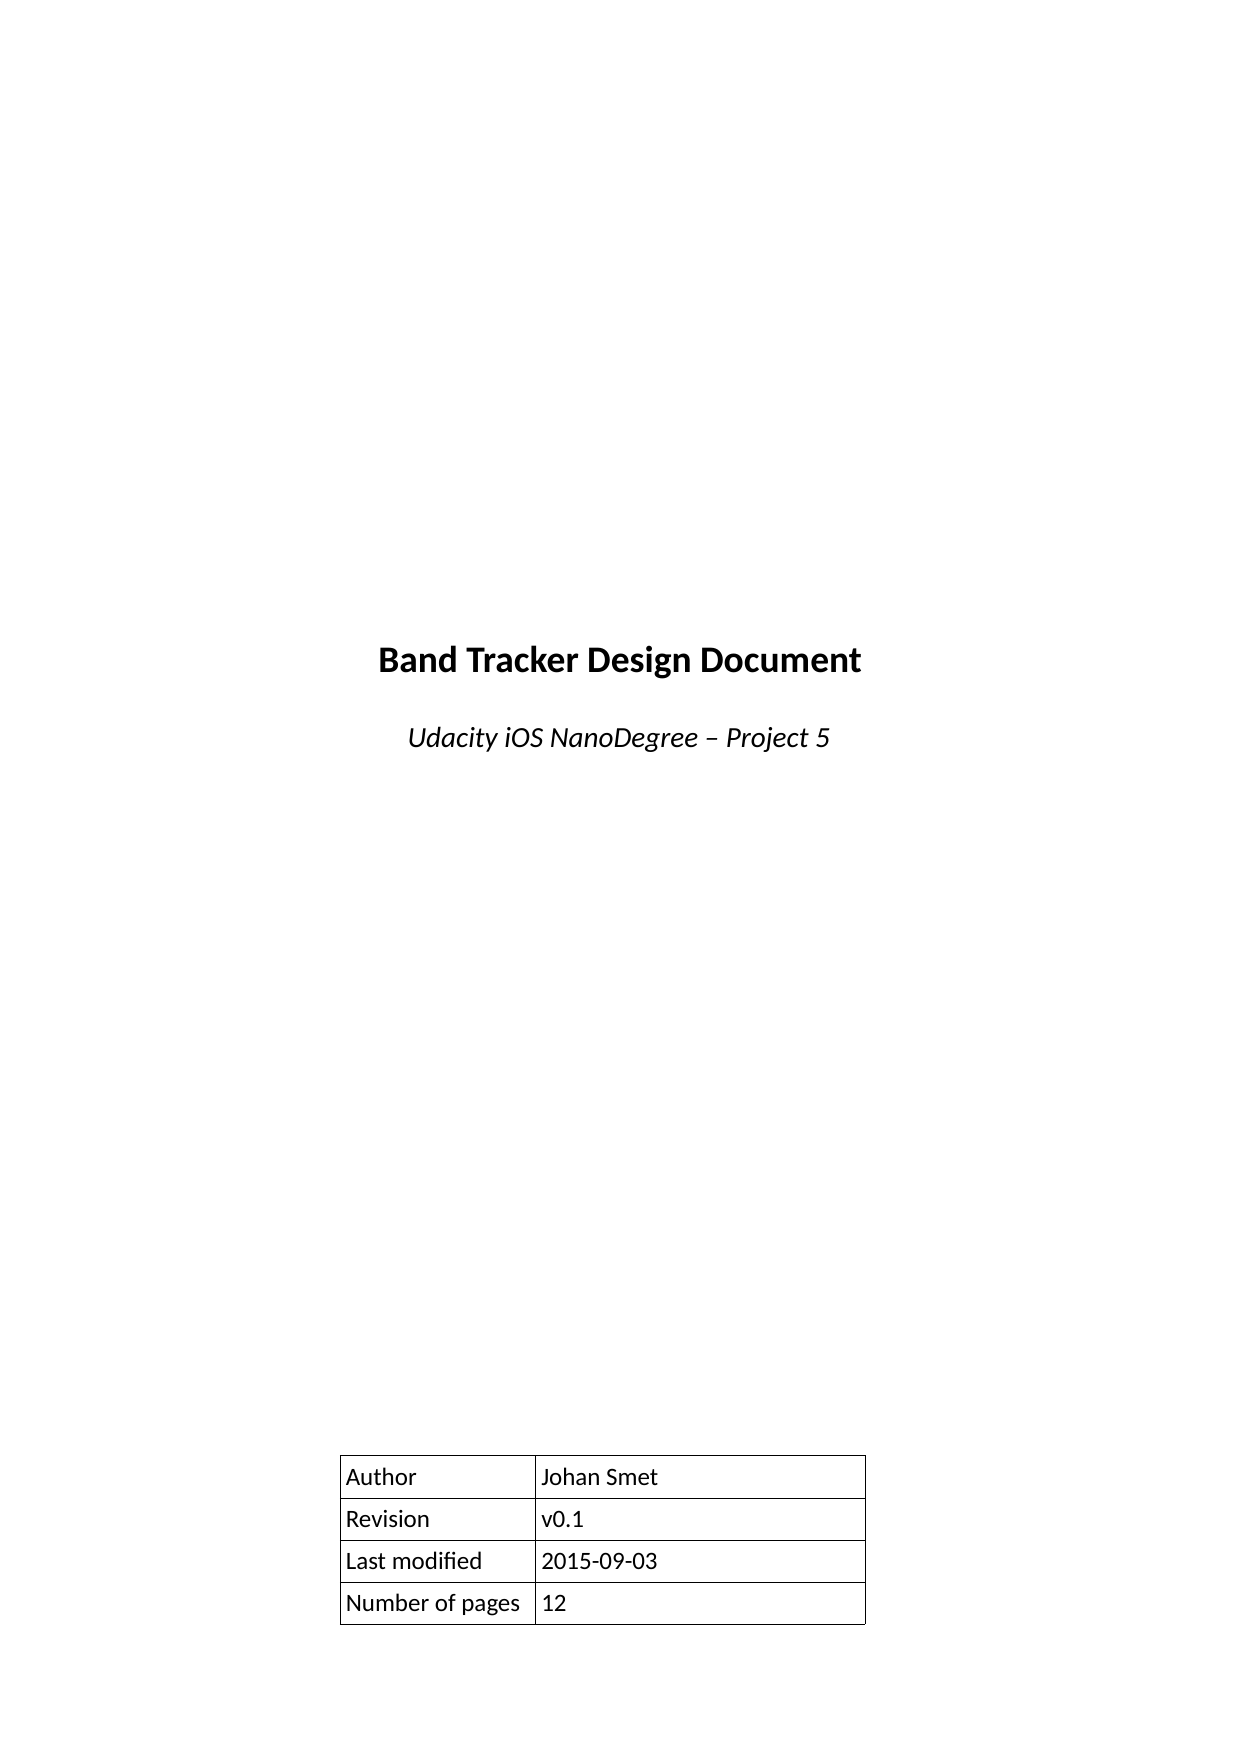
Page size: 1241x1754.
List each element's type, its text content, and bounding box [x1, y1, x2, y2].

table_cell Number of pages [341, 1583, 535, 1624]
table_cell [118, 1498, 340, 1539]
table_cell [118, 1582, 340, 1624]
subtitle Udacity iOS NanoDegree – Project 5 [118, 719, 1122, 754]
table_cell v0.1 [536, 1499, 865, 1539]
table_header Author [341, 1456, 535, 1497]
title Band Tracker Design Document [118, 636, 1122, 681]
table_cell 2015-09-03 [536, 1541, 865, 1582]
table_header [118, 1455, 340, 1497]
table_cell 11 [536, 1583, 865, 1624]
table_cell Last modified [341, 1541, 535, 1582]
table_cell Revision [341, 1499, 535, 1539]
table_cell [118, 1540, 340, 1582]
table_header Johan Smet [536, 1456, 865, 1497]
